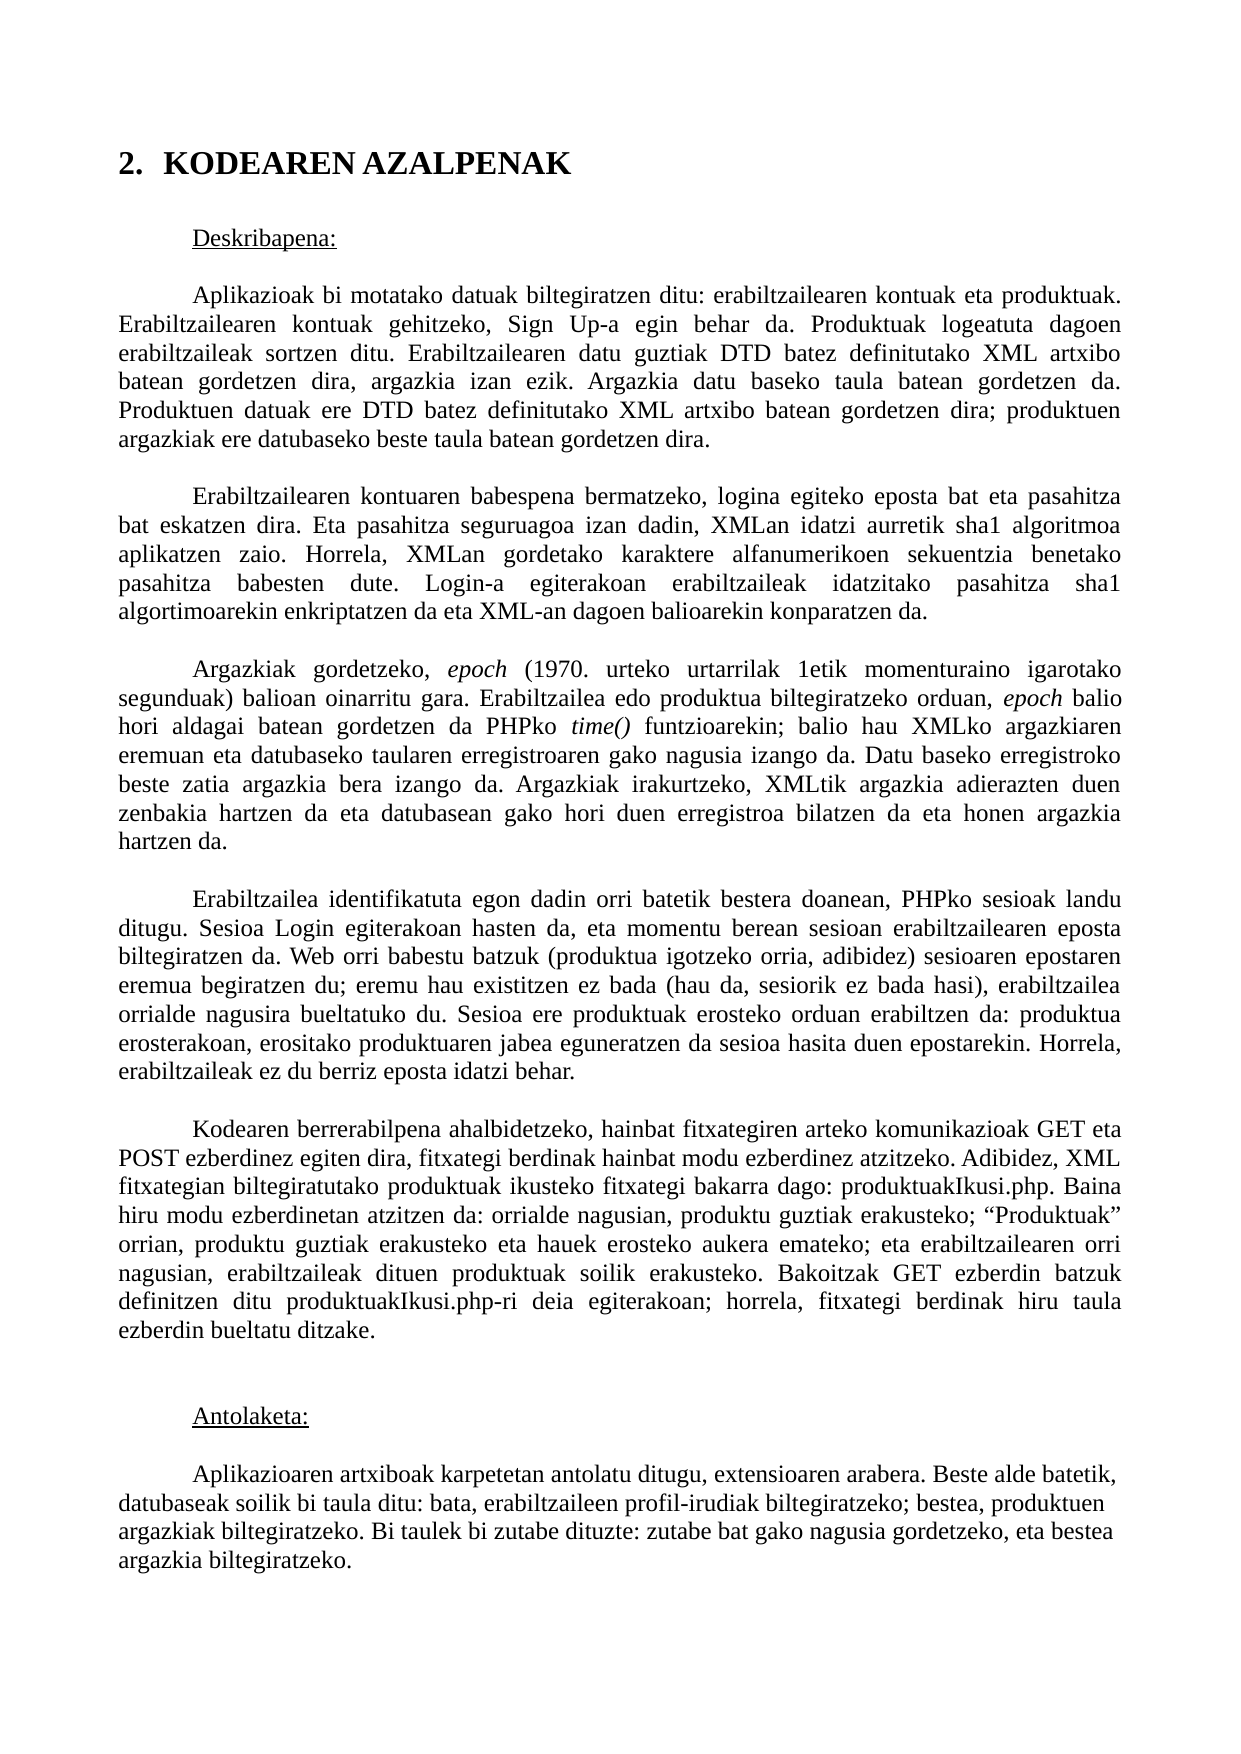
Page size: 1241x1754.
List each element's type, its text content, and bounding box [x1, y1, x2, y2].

text Erabiltzailearen kontuaren babespena bermatzeko, logina egiteko eposta bat eta pasahitza bat eskatzen dira. Eta pasahitza seguruagoa izan dadin, XMLan idatzi aurretik sha1 algoritmoa aplikatzen zaio. Horrela, XMLan gordetako karaktere alfanumerikoen sekuentzia benetako pasahitza babesten dute. Login-a egiterakoan erabiltzaileak idatzitako pasahitza sha1 algortimoarekin enkriptatzen da eta XML-an dagoen balioarekin konparatzen da. [118, 481, 1122, 625]
text Deskribapena: [118, 223, 1122, 251]
text Kodearen berrerabilpena ahalbidetzeko, hainbat fitxategiren arteko komunikazioak GET eta POST ezberdinez egiten dira, fitxategi berdinak hainbat modu ezberdinez atzitzeko. Adibidez, XML fitxategian biltegiratutako produktuak ikusteko fitxategi bakarra dago: produktuakIkusi.php. Baina hiru modu ezberdinetan atzitzen da: orrialde nagusian, produktu guztiak erakusteko; “Produktuak” orrian, produktu guztiak erakusteko eta hauek erosteko aukera emateko; eta erabiltzailearen orri nagusian, erabiltzaileak dituen produktuak soilik erakusteko. Bakoitzak GET ezberdin batzuk definitzen ditu produktuakIkusi.php-ri deia egiterakoan; horrela, fitxategi berdinak hiru taula ezberdin bueltatu ditzake. [118, 1114, 1122, 1344]
text Erabiltzailea identifikatuta egon dadin orri batetik bestera doanean, PHPko sesioak landu ditugu. Sesioa Login egiterakoan hasten da, eta momentu berean sesioan erabiltzailearen eposta biltegiratzen da. Web orri babestu batzuk (produktua igotzeko orria, adibidez) sesioaren epostaren eremua begiratzen du; eremu hau existitzen ez bada (hau da, sesiorik ez bada hasi), erabiltzailea orrialde nagusira bueltatuko du. Sesioa ere produktuak erosteko orduan erabiltzen da: produktua erosterakoan, erositako produktuaren jabea eguneratzen da sesioa hasita duen epostarekin. Horrela, erabiltzaileak ez du berriz eposta idatzi behar. [118, 884, 1122, 1085]
text Argazkiak gordetzeko, epoch (1970. urteko urtarrilak 1etik momenturaino igarotako segunduak) balioan oinarritu gara. Erabiltzailea edo produktua biltegiratzeko orduan, epoch balio hori aldagai batean gordetzen da PHPko time() funtzioarekin; balio hau XMLko argazkiaren eremuan eta datubaseko taularen erregistroaren gako nagusia izango da. Datu baseko erregistroko beste zatia argazkia bera izango da. Argazkiak irakurtzeko, XMLtik argazkia adierazten duen zenbakia hartzen da eta datubasean gako hori duen erregistroa bilatzen da eta honen argazkia hartzen da. [118, 654, 1122, 855]
text Antolaketa: [118, 1401, 1122, 1430]
text Aplikazioak bi motatako datuak biltegiratzen ditu: erabiltzailearen kontuak eta produktuak. Erabiltzailearen kontuak gehitzeko, Sign Up-a egin behar da. Produktuak logeatuta dagoen erabiltzaileak sortzen ditu. Erabiltzailearen datu guztiak DTD batez definitutako XML artxibo batean gordetzen dira, argazkia izan ezik. Argazkia datu baseko taula batean gordetzen da. Produktuen datuak ere DTD batez definitutako XML artxibo batean gordetzen dira; produktuen argazkiak ere datubaseko beste taula batean gordetzen dira. [118, 280, 1122, 453]
subtitle KODEAREN AZALPENAK [118, 143, 1122, 181]
text Aplikazioaren artxiboak karpetetan antolatu ditugu, extensioaren arabera. Beste alde batetik, datubaseak soilik bi taula ditu: bata, erabiltzaileen profil-irudiak biltegiratzeko; bestea, produktuen argazkiak biltegiratzeko. Bi taulek bi zutabe dituzte: zutabe bat gako nagusia gordetzeko, eta bestea argazkia biltegiratzeko. [118, 1459, 1122, 1574]
